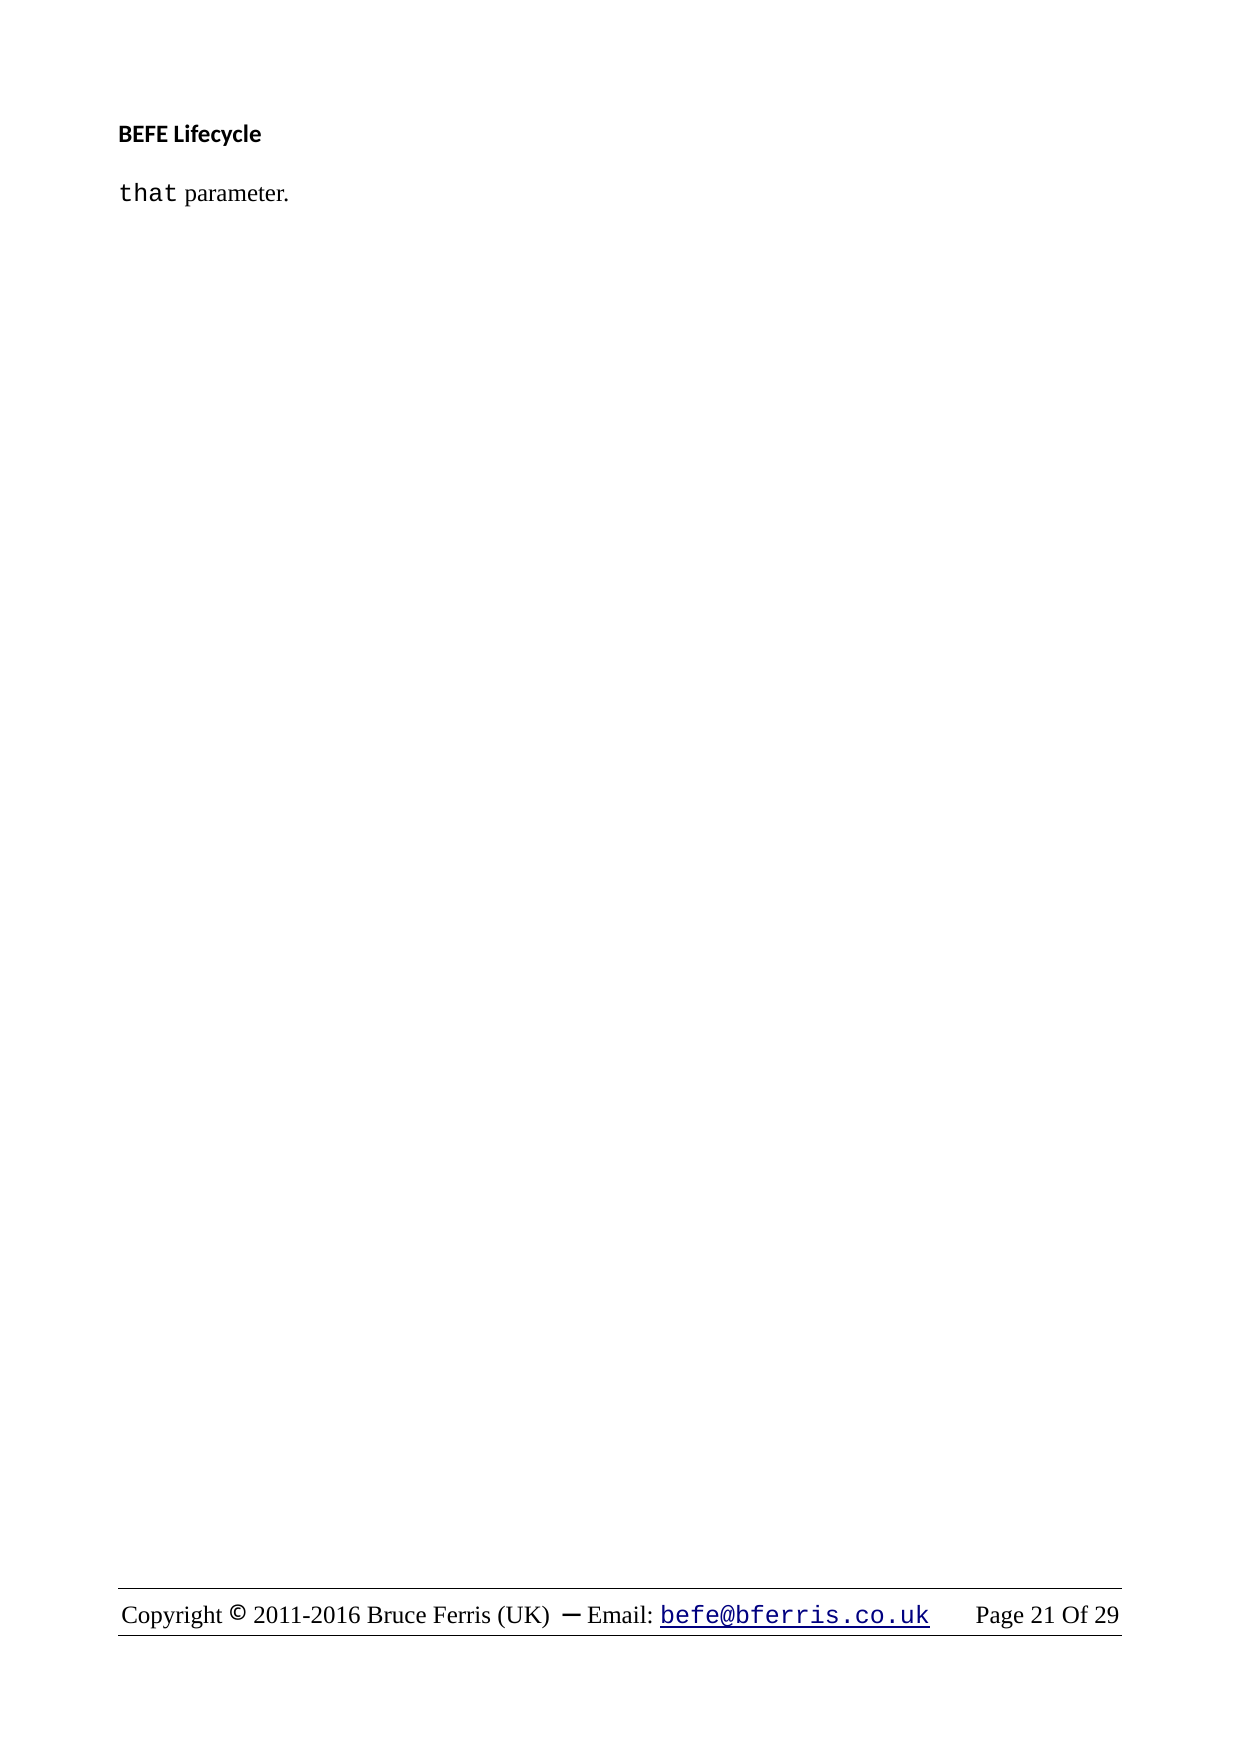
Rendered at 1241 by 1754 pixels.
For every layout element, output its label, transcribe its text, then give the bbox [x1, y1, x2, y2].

text that parameter. [118, 178, 1122, 209]
